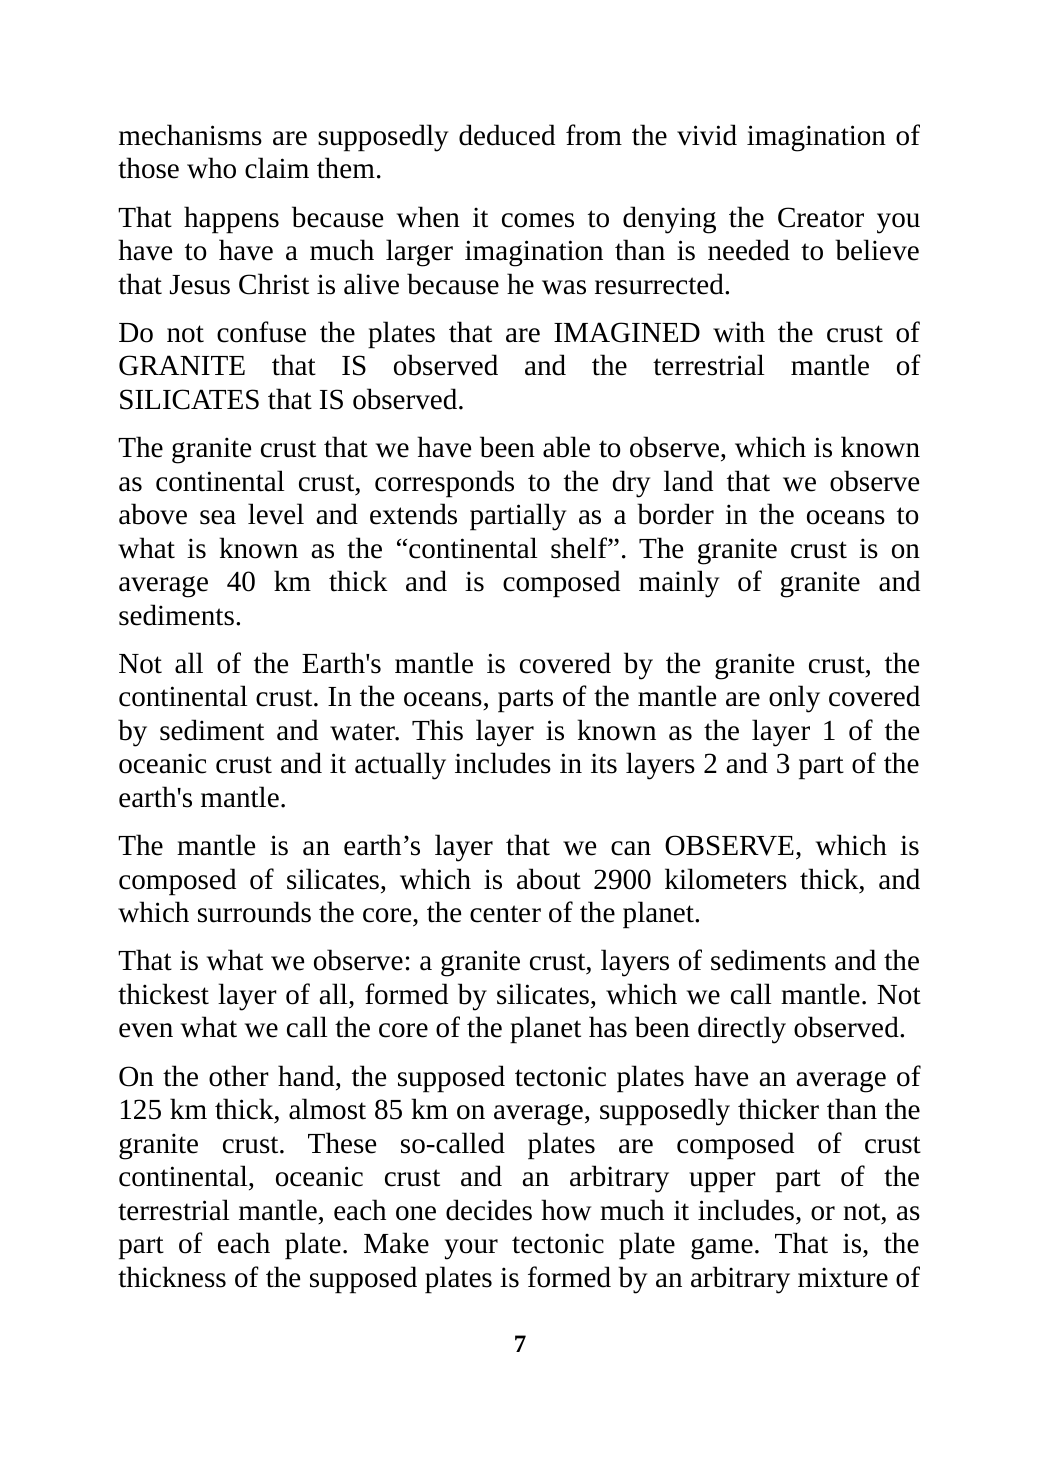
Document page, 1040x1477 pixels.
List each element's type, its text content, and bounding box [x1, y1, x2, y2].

text That is what we observe: a granite crust, layers of sediments and the thickest layer of all, formed by silicates, which we call mantle. Not even what we call the core of the planet has been directly observed. [118, 943, 921, 1044]
text That happens because when it comes to denying the Creator you have to have a much larger imagination than is needed to believe that Jesus Christ is alive because he was resurrected. [118, 200, 921, 300]
text Not all of the Earth's mantle is covered by the granite crust, the continental crust. In the oceans, parts of the mantle are only covered by sediment and water. This layer is known as the layer 1 of the oceanic crust and it actually includes in its layers 2 and 3 part of the earth's mantle. [118, 646, 921, 814]
text On the other hand, the supposed tectonic plates have an average of 125 km thick, almost 85 km on average, supposedly thicker than the granite crust. These so-called plates are composed of crust continental, oceanic crust and an arbitrary upper part of the terrestrial mantle, each one decides how much it includes, or not, as part of each plate. Make your tectonic plate game. That is, the thickness of the supposed plates is formed by an arbitrary mixture of [118, 1059, 921, 1293]
text Do not confuse the plates that are IMAGINED with the crust of GRANITE that IS observed and the terrestrial mantle of SILICATES that IS observed. [118, 315, 921, 416]
text The granite crust that we have been able to observe, which is known as continental crust, corresponds to the dry land that we observe above sea level and extends partially as a border in the oceans to what is known as the “continental shelf”. The granite crust is on average 40 km thick and is composed mainly of granite and sediments. [118, 430, 921, 631]
text mechanisms are supposedly deduced from the vivid imagination of those who claim them. [118, 118, 921, 185]
text The mantle is an earth’s layer that we can OBSERVE, which is composed of silicates, which is about 2900 kilometers thick, and which surrounds the core, the center of the planet. [118, 828, 921, 929]
